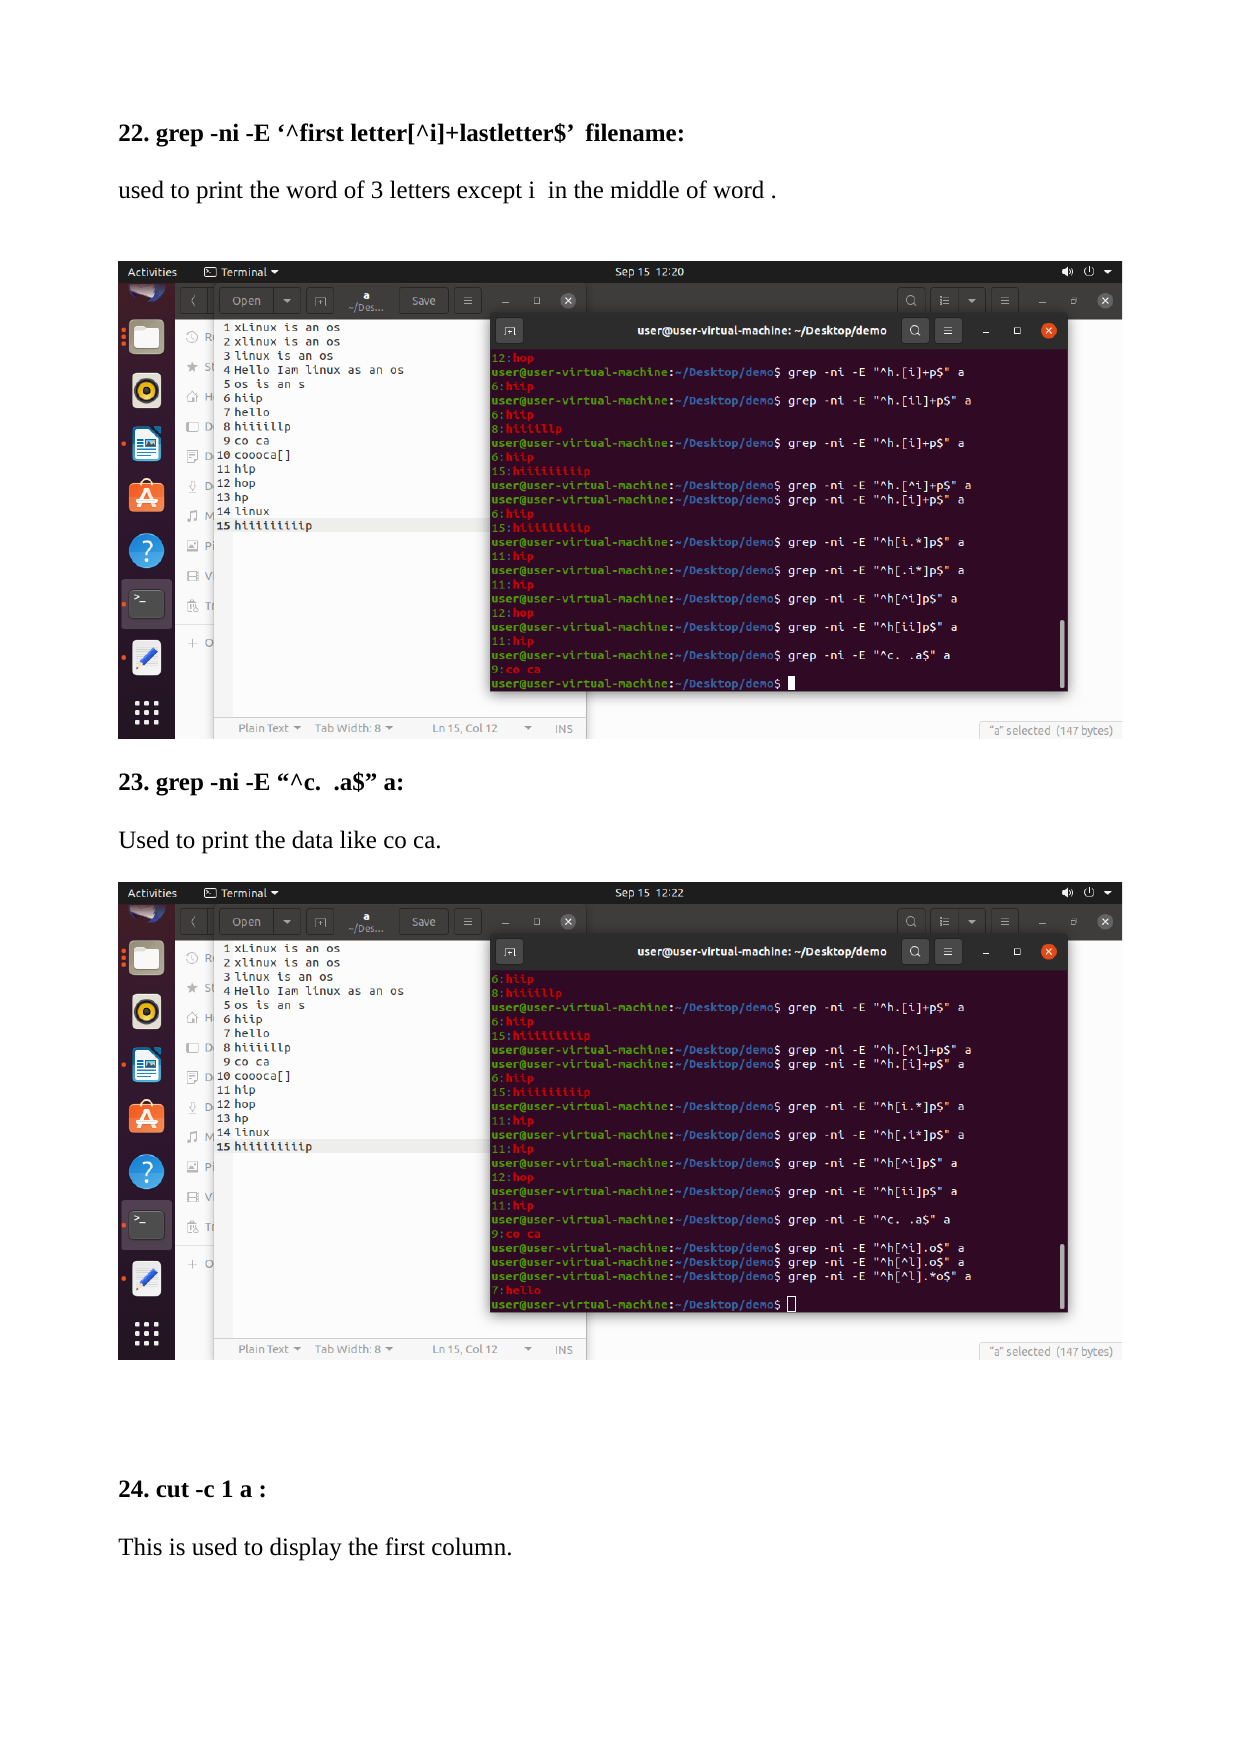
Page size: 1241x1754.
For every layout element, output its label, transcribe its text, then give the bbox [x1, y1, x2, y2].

text 24. cut -c 1 a : [118, 1474, 1122, 1503]
picture [118, 882, 1123, 1360]
text 23. grep -ni -E “^c. .a$” a: [118, 767, 1122, 796]
text This is used to display the first column. [118, 1532, 1122, 1561]
text 22. grep -ni -E ‘^first letter[^i]+lastletter$’ filename: [118, 118, 1122, 147]
text used to print the word of 3 letters except i in the middle of word . [118, 176, 1122, 204]
picture [118, 261, 1123, 739]
text Used to print the data like co ca. [118, 825, 1122, 854]
